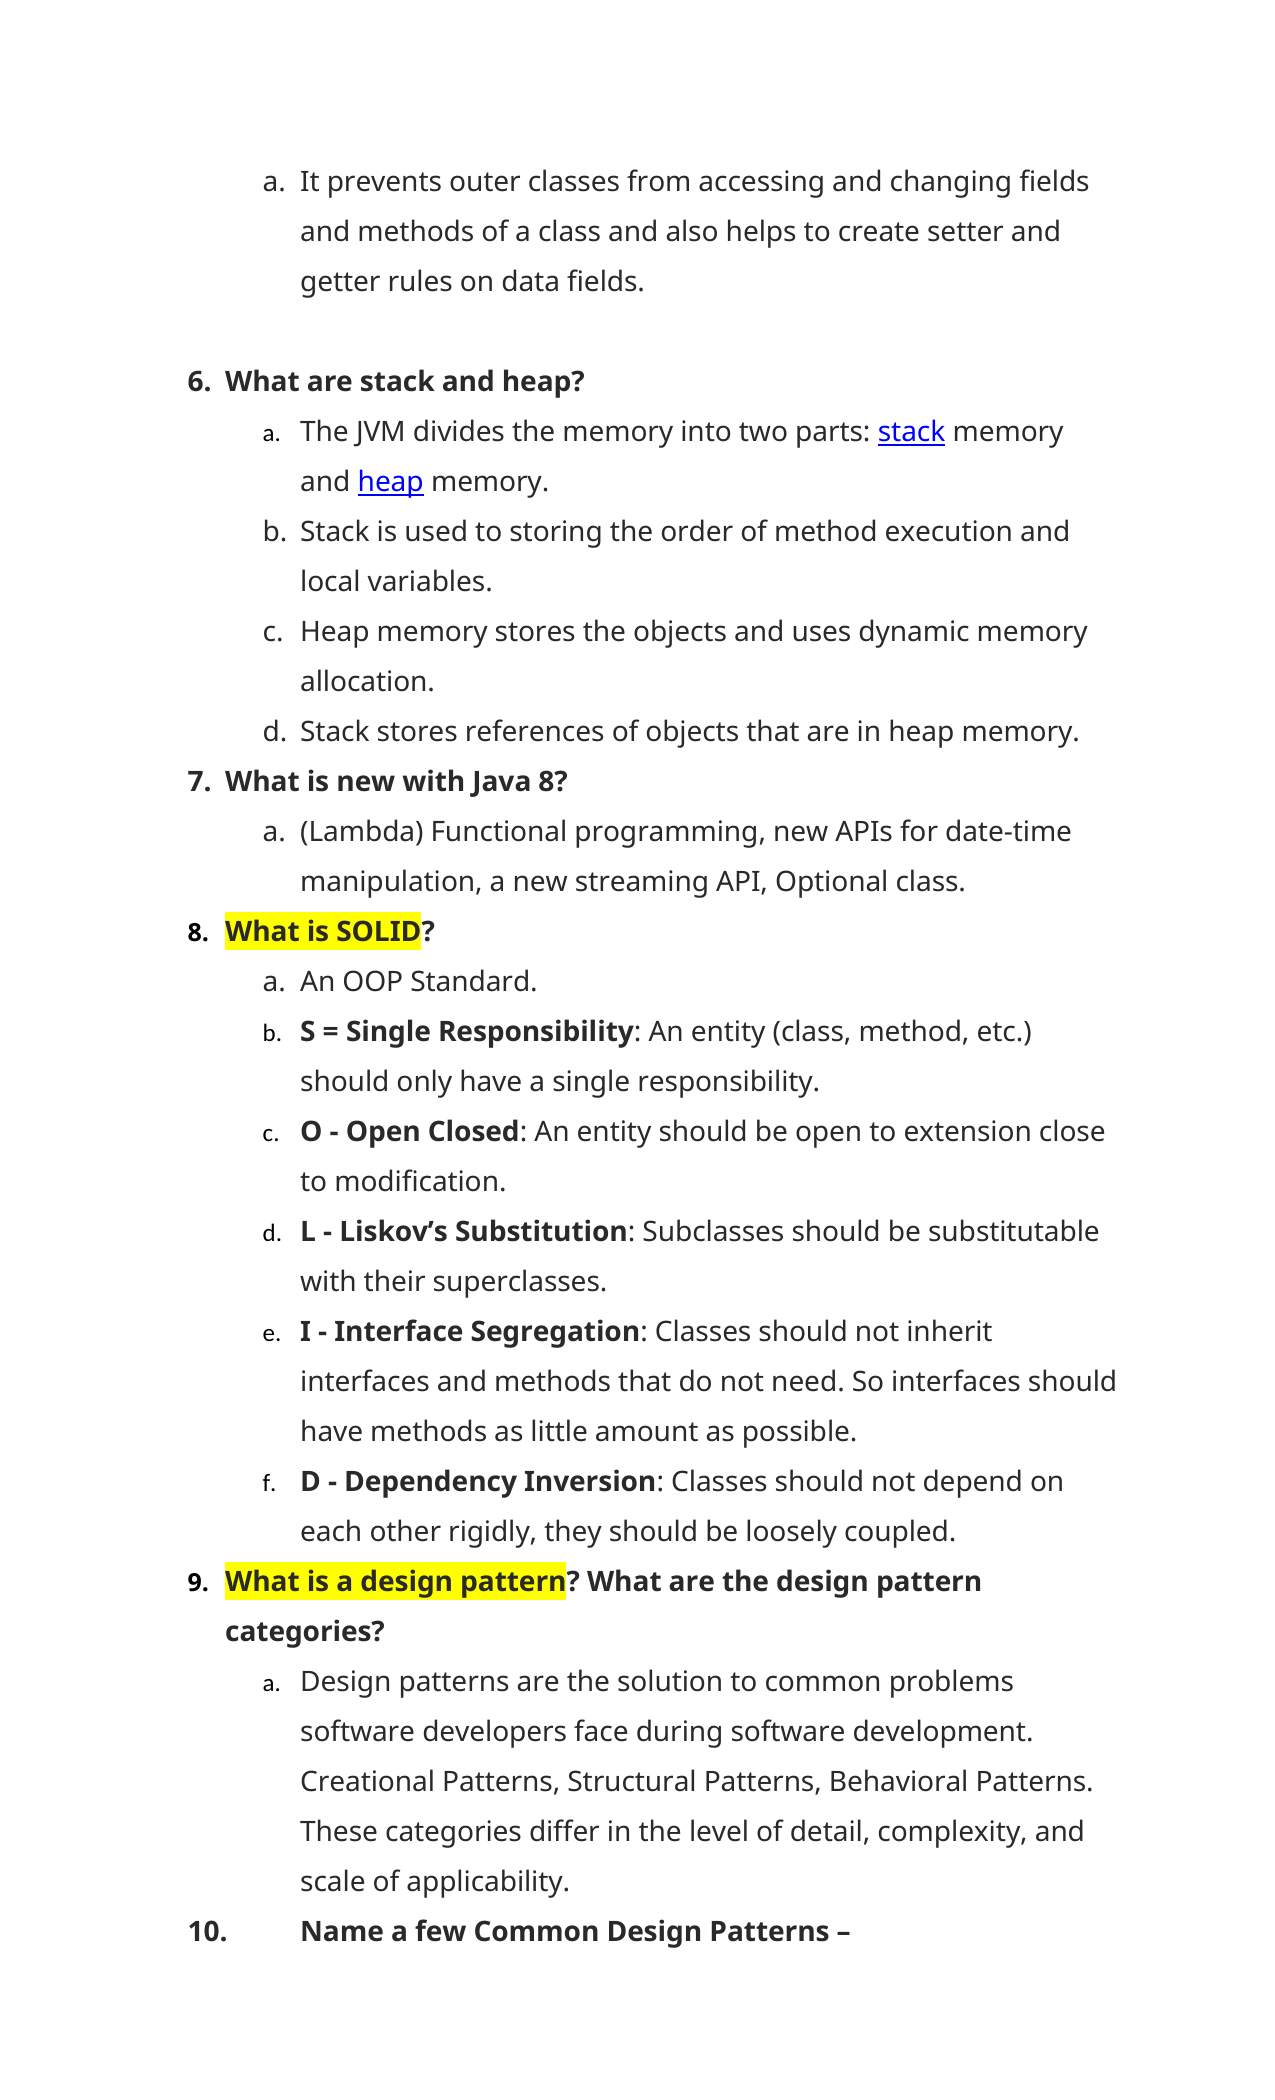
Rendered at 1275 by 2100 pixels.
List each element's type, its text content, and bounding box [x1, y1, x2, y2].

list What is new with Java 8? [187, 750, 1125, 800]
list What are stack and heap? [187, 350, 1125, 400]
list Name a few Common Design Patterns – [187, 1900, 1125, 1950]
list D - Dependency Inversion: Classes should not depend on each other rigidly, they should be loosely coupled. [262, 1450, 1125, 1550]
list I - Interface Segregation: Classes should not inherit interfaces and methods that do not need. So interfaces should have methods as little amount as possible. [262, 1300, 1125, 1450]
list What is SOLID? [187, 900, 1125, 950]
list Design patterns are the solution to common problems software developers face during software development. Creational Patterns, Structural Patterns, Behavioral Patterns. These categories differ in the level of detail, complexity, and scale of applicability. [262, 1650, 1125, 1900]
list An OOP Standard. [262, 950, 1125, 1000]
list Stack is used to storing the order of method execution and local variables. [262, 500, 1125, 600]
list O - Open Closed: An entity should be open to extension close to modification. [262, 1100, 1125, 1200]
list Stack stores references of objects that are in heap memory. [262, 700, 1125, 750]
list (Lambda) Functional programming, new APIs for date-time manipulation, a new streaming API, Optional class. [262, 800, 1125, 900]
list It prevents outer classes from accessing and changing fields and methods of a class and also helps to create setter and getter rules on data fields. [262, 150, 1125, 300]
list L - Liskov’s Substitution: Subclasses should be substitutable with their superclasses. [262, 1200, 1125, 1300]
list Heap memory stores the objects and uses dynamic memory allocation. [262, 600, 1125, 700]
list What is a design pattern? What are the design pattern categories? [187, 1550, 1125, 1650]
list S = Single Responsibility: An entity (class, method, etc.) should only have a single responsibility. [262, 1000, 1125, 1100]
list The JVM divides the memory into two parts: stack memory and heap memory. [262, 400, 1125, 500]
